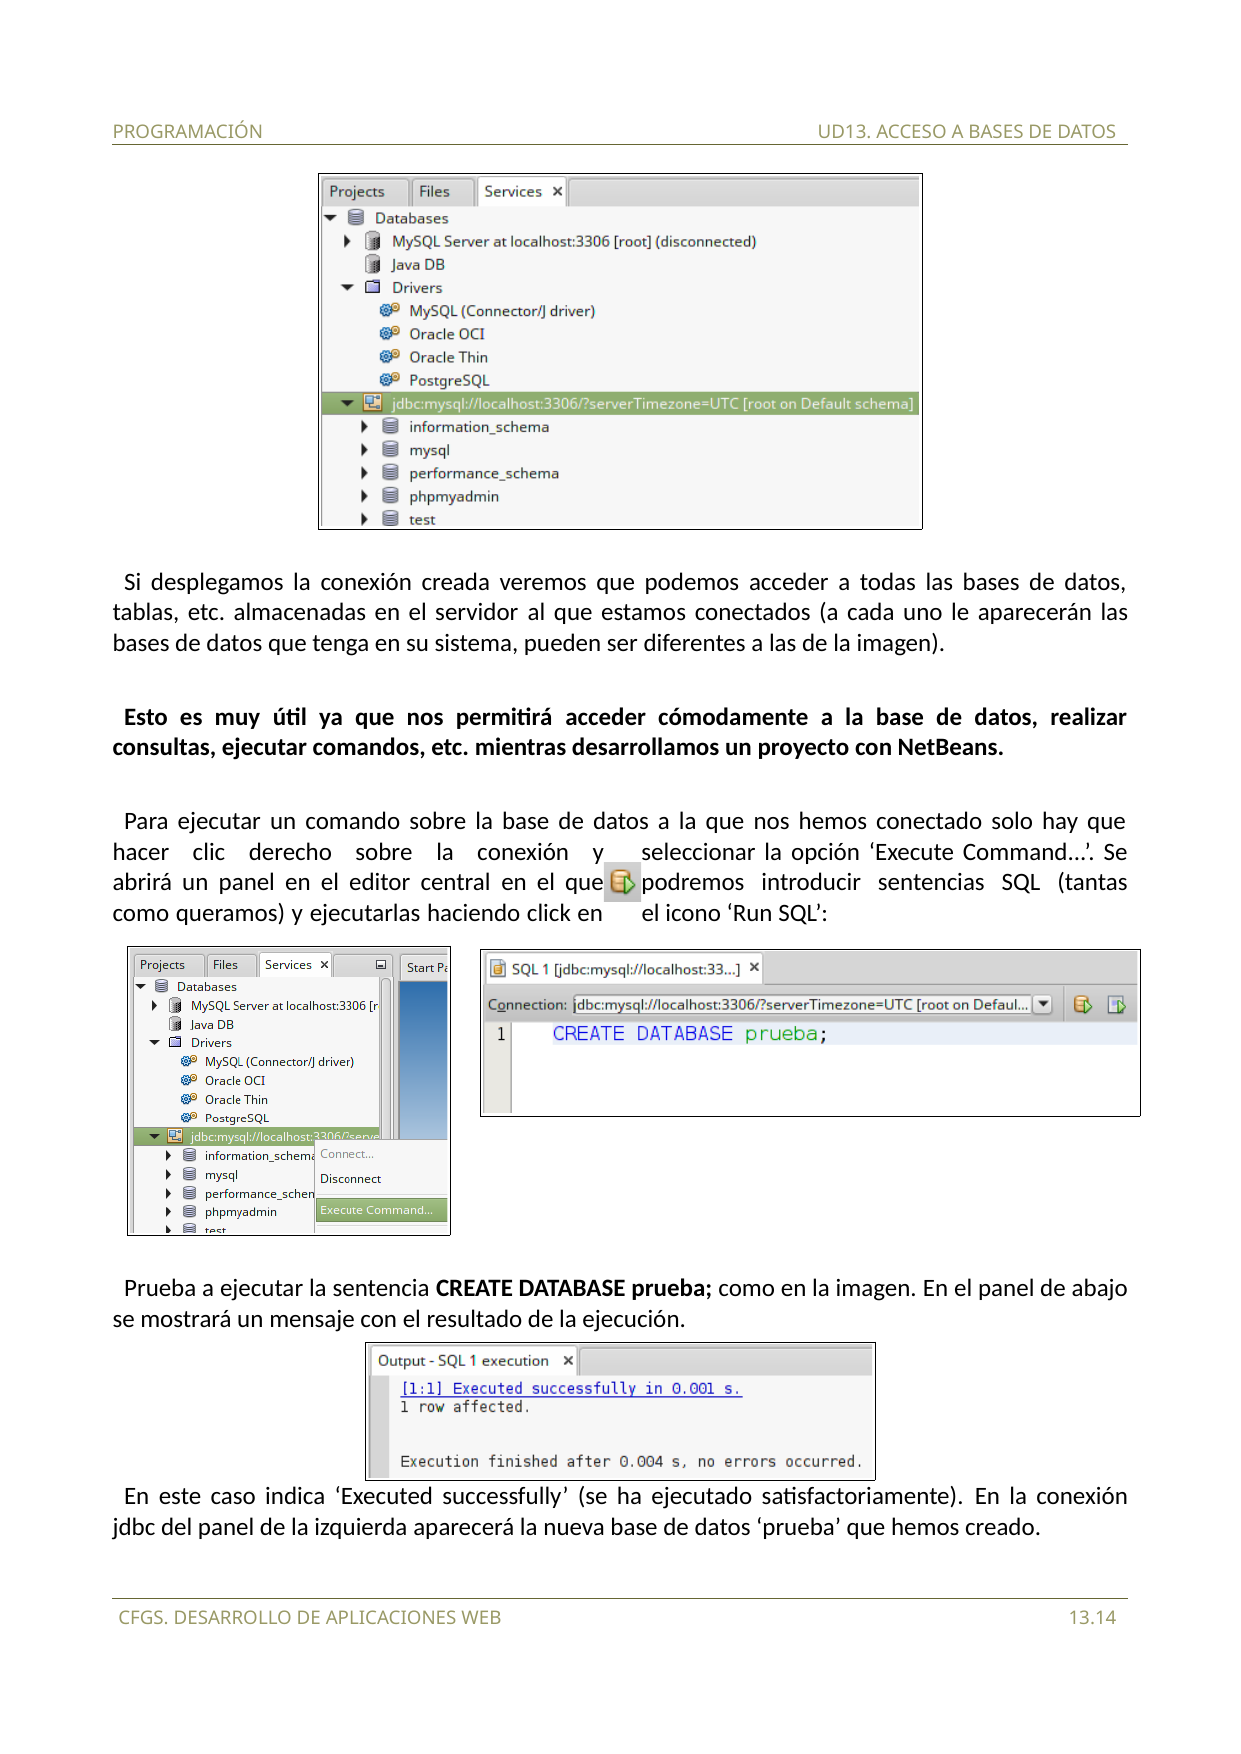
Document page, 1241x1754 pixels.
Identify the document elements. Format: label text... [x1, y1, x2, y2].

picture [368, 1344, 873, 1478]
text En este caso indica ‘Executed successfully’ (se ha ejecutado satisfactoriamente). En la conexión jdbc del panel de la izquierda aparecerá la nueva base de datos ‘prueba’ que hemos creado. [112, 1340, 1128, 1541]
text Para ejecutar un comando sobre la base de datos a la que nos hemos conectado solo hay que hacer clic derecho sobre la conexión y seleccionar la opción ‘Execute Command...’. Se abrirá un panel en el editor central en el que podremos introducir sentencias SQL (tantas como queramos) y ejecutarlas haciendo click en el icono ‘Run SQL’: [112, 806, 1128, 928]
text Prueba a ejecutar la sentencia CREATE DATABASE prueba; como en la imagen. En el panel de abajo se mostrará un mensaje con el resultado de la ejecución. [112, 1272, 1128, 1333]
picture [603, 862, 642, 902]
text Esto es muy útil ya que nos permitirá acceder cómodamente a la base de datos, realizar consultas, ejecutar comandos, etc. mientras desarrollamos un proyecto con NetBeans. [112, 701, 1128, 762]
text Si desplegamos la conexión creada veremos que podemos acceder a todas las bases de datos, tablas, etc. almacenadas en el servidor al que estamos conectados (a cada uno le aparecerán las bases de datos que tenga en su sistema, pueden ser diferentes a las de la imagen). [112, 566, 1128, 658]
picture [321, 176, 919, 526]
picture [483, 951, 1138, 1113]
